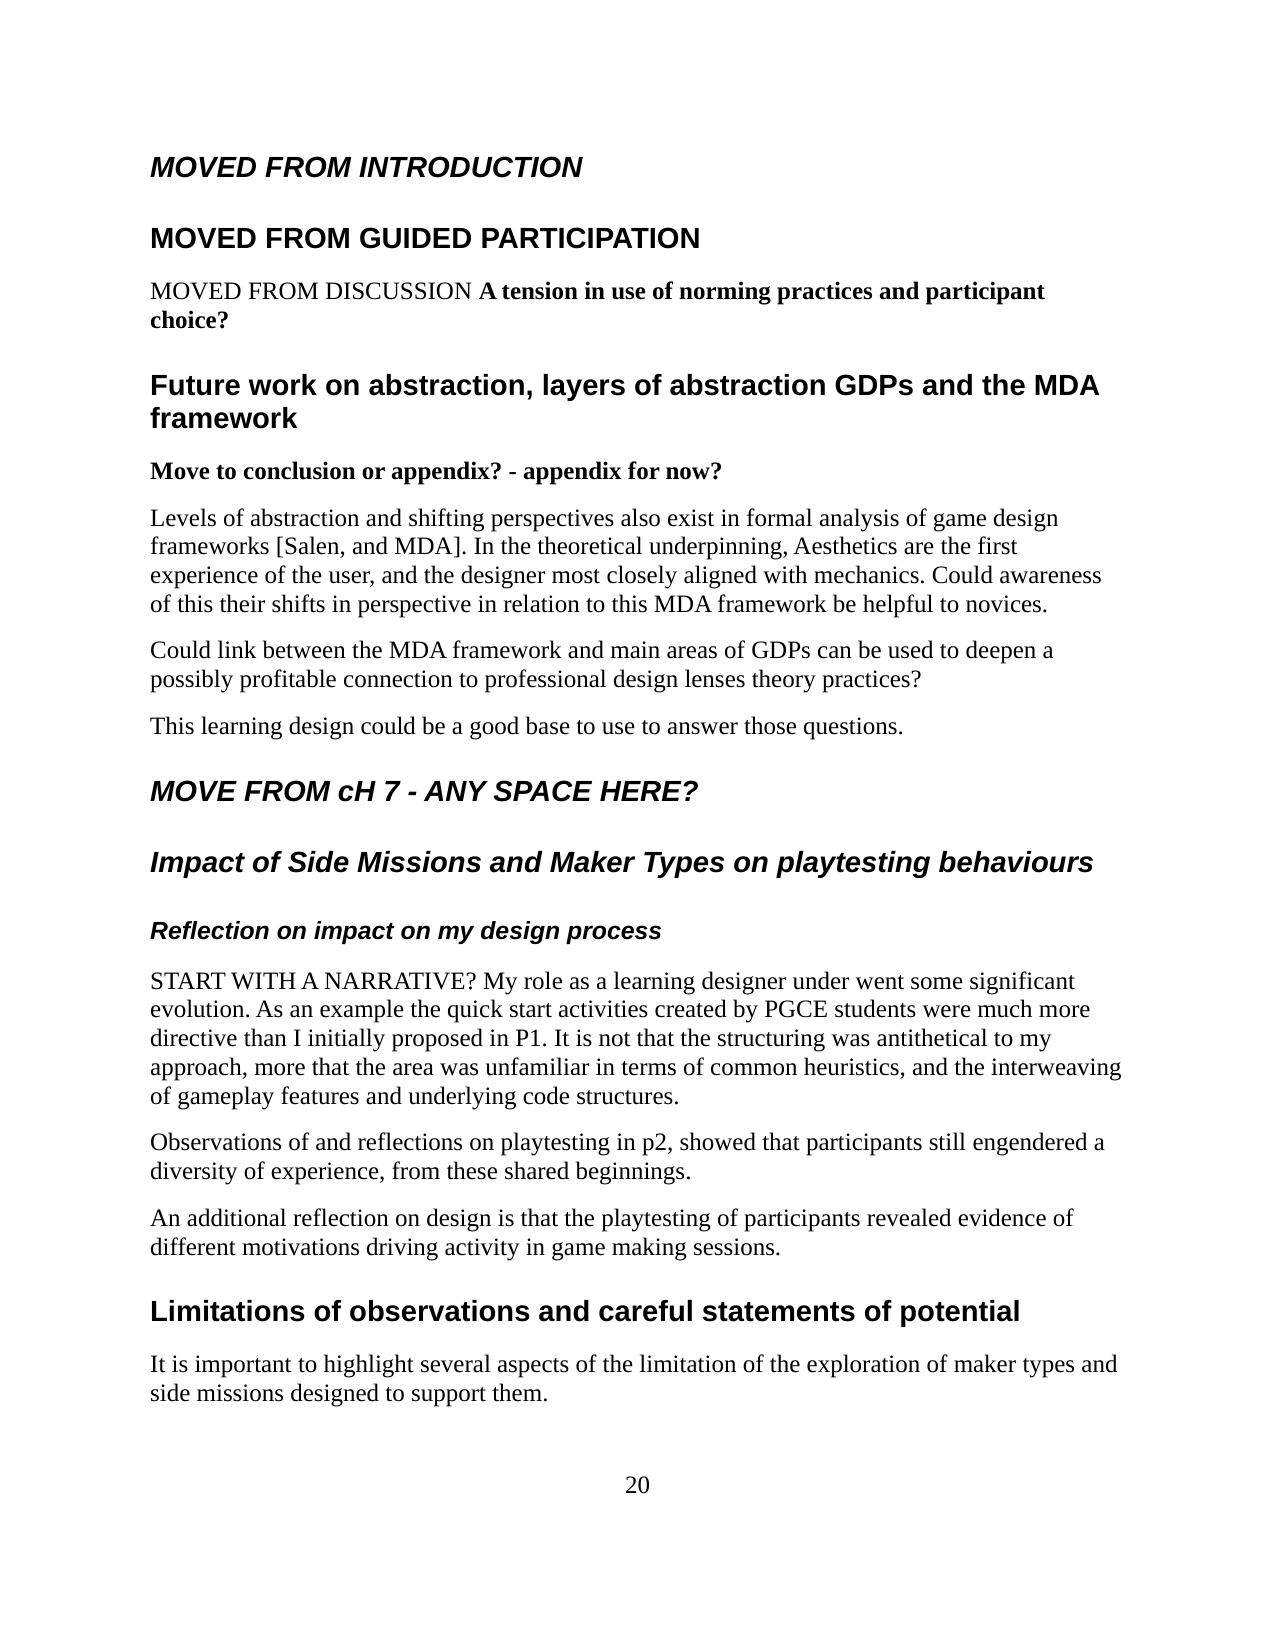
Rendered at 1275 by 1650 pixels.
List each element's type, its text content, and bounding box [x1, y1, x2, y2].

subtitle Limitations of observations and careful statements of potential [150, 1294, 1125, 1328]
text Move to conclusion or appendix? - appendix for now? [150, 456, 1125, 485]
subtitle MOVE FROM cH 7 - ANY SPACE HERE? [150, 774, 1125, 807]
subtitle Future work on abstraction, layers of abstraction GDPs and the MDA framework [150, 367, 1125, 434]
subtitle MOVED FROM INTRODUCTION [150, 150, 1125, 183]
text Levels of abstraction and shifting perspectives also exist in formal analysis of game design frameworks [Salen, and MDA]. In the theoretical underpinning, Aesthetics are the first experience of the user, and the designer most closely aligned with mechanics. Could awareness of this their shifts in perspective in relation to this MDA framework be helpful to novices. [150, 503, 1125, 618]
text Could link between the MDA framework and main areas of GDPs can be used to deepen a possibly profitable connection to professional design lenses theory practices? [150, 636, 1125, 693]
subtitle Reflection on impact on my design process [150, 916, 1125, 944]
text MOVED FROM DISCUSSION A tension in use of norming practices and participant choice? [150, 276, 1125, 333]
text Observations of and reflections on playtesting in p2, showed that participants still engendered a diversity of experience, from these shared beginnings. [150, 1127, 1125, 1185]
text An additional reflection on design is that the playtesting of participants revealed evidence of different motivations driving activity in game making sessions. [150, 1203, 1125, 1260]
text START WITH A NARRATIVE? My role as a learning designer under went some significant evolution. As an example the quick start activities created by PGCE students were much more directive than I initially proposed in P1. It is not that the structuring was antithetical to my approach, more that the area was unfamiliar in terms of common heuristics, and the interweaving of gameplay features and underlying code structures. [150, 966, 1125, 1109]
text This learning design could be a good base to use to answer those questions. [150, 711, 1125, 740]
subtitle Impact of Side Missions and Maker Types on playtesting behaviours [150, 845, 1125, 878]
subtitle MOVED FROM GUIDED PARTICIPATION [150, 221, 1125, 254]
text It is important to highlight several aspects of the limitation of the exploration of maker types and side missions designed to support them. [150, 1349, 1125, 1407]
